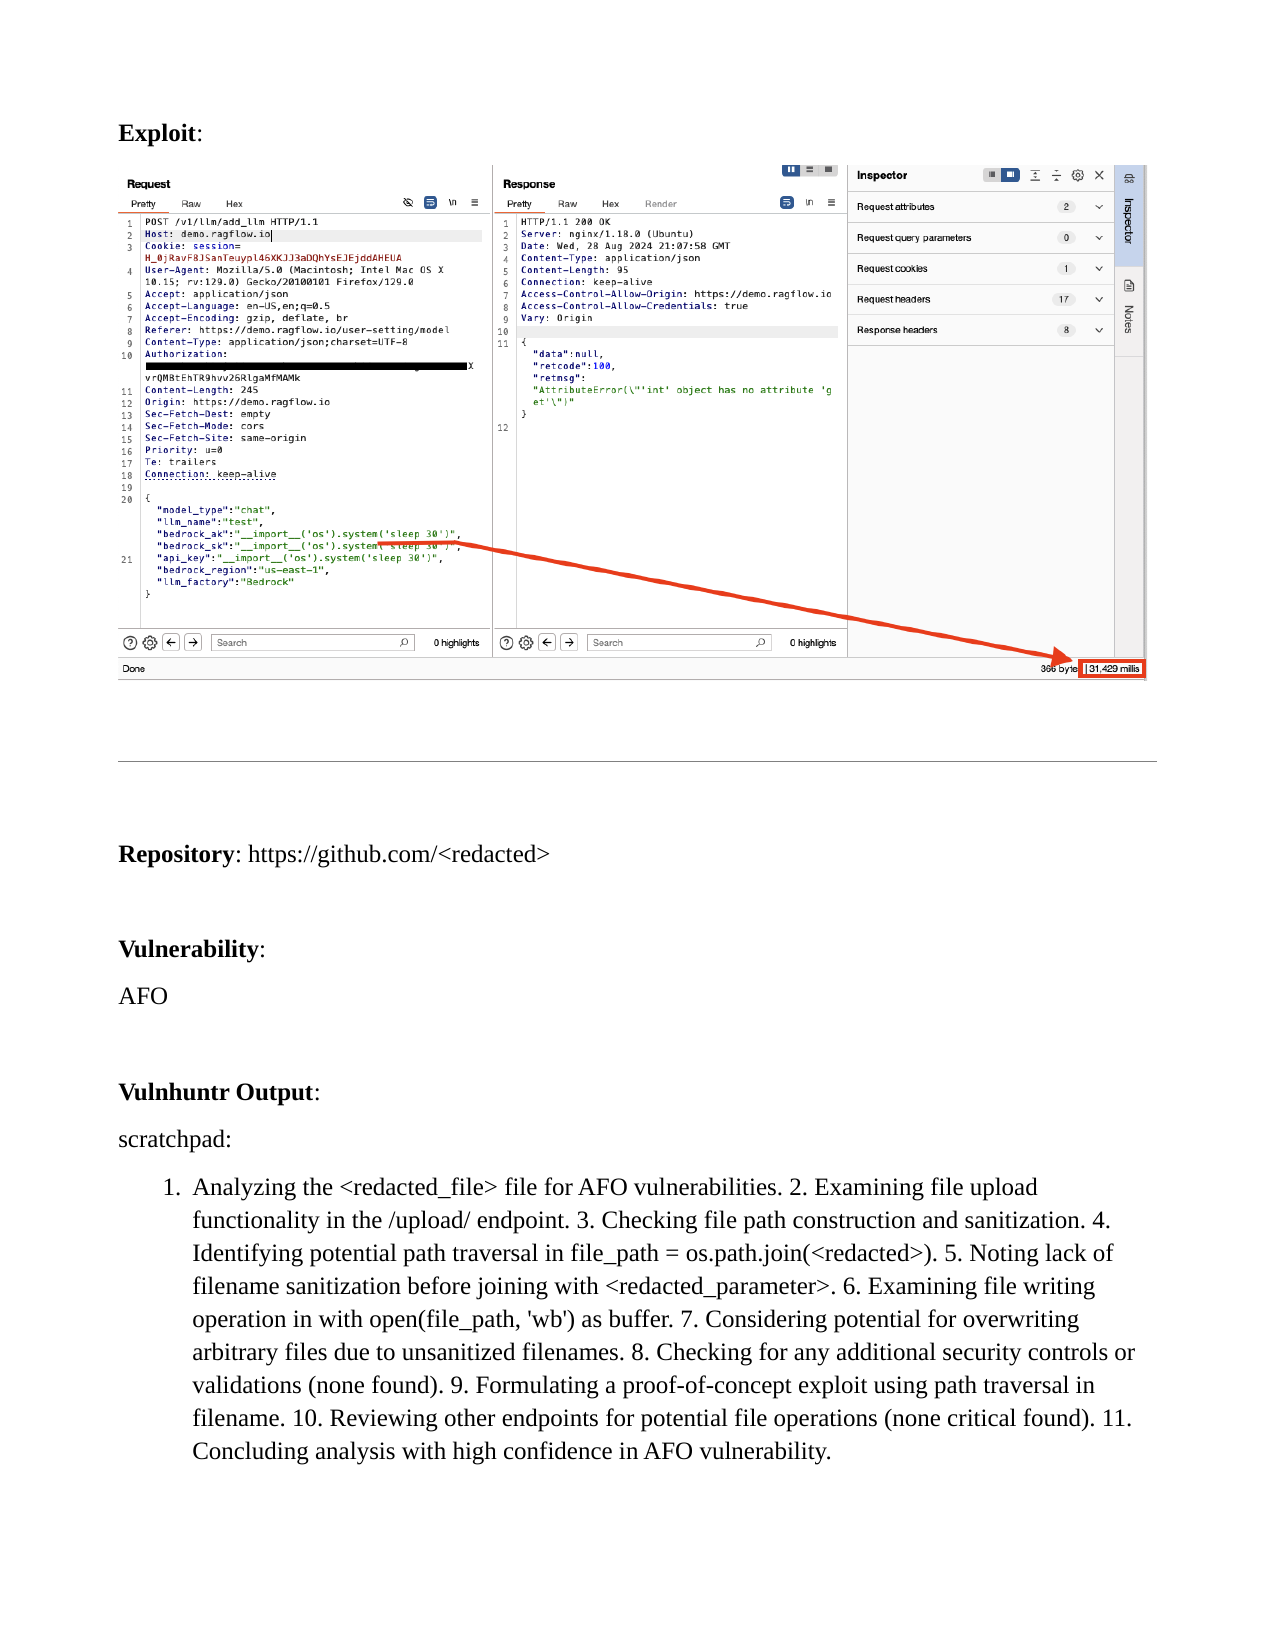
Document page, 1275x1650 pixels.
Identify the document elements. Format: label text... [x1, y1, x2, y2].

text Vulnerability: [118, 934, 1157, 963]
text Exploit: [118, 118, 1157, 147]
text Repository: https://github.com/<redacted> [118, 839, 1157, 867]
text Vulnhuntr Output: [118, 1077, 1157, 1105]
text AFO [118, 981, 1157, 1010]
picture [118, 165, 1148, 681]
list Analyzing the <redacted_file> file for AFO vulnerabilities. 2. Examining file upload functionality in the /upload/ endpoint. 3. Checking file path construction and sanitization. 4. Identifying potential path traversal in file_path = os.path.join(<redacted>). 5. Noting lack of filename sanitization before joining with <redacted_parameter>. 6. Examining file writing operation in with open(file_path, 'wb') as buffer. 7. Considering potential for overwriting arbitrary files due to unsanitized filenames. 8. Checking for any additional security controls or validations (none found). 9. Formulating a proof-of-concept exploit using path traversal in filename. 10. Reviewing other endpoints for potential file operations (none critical found). 11. Concluding analysis with high confidence in AFO vulnerability. [162, 1172, 1157, 1465]
text scratchpad: [118, 1124, 1157, 1153]
